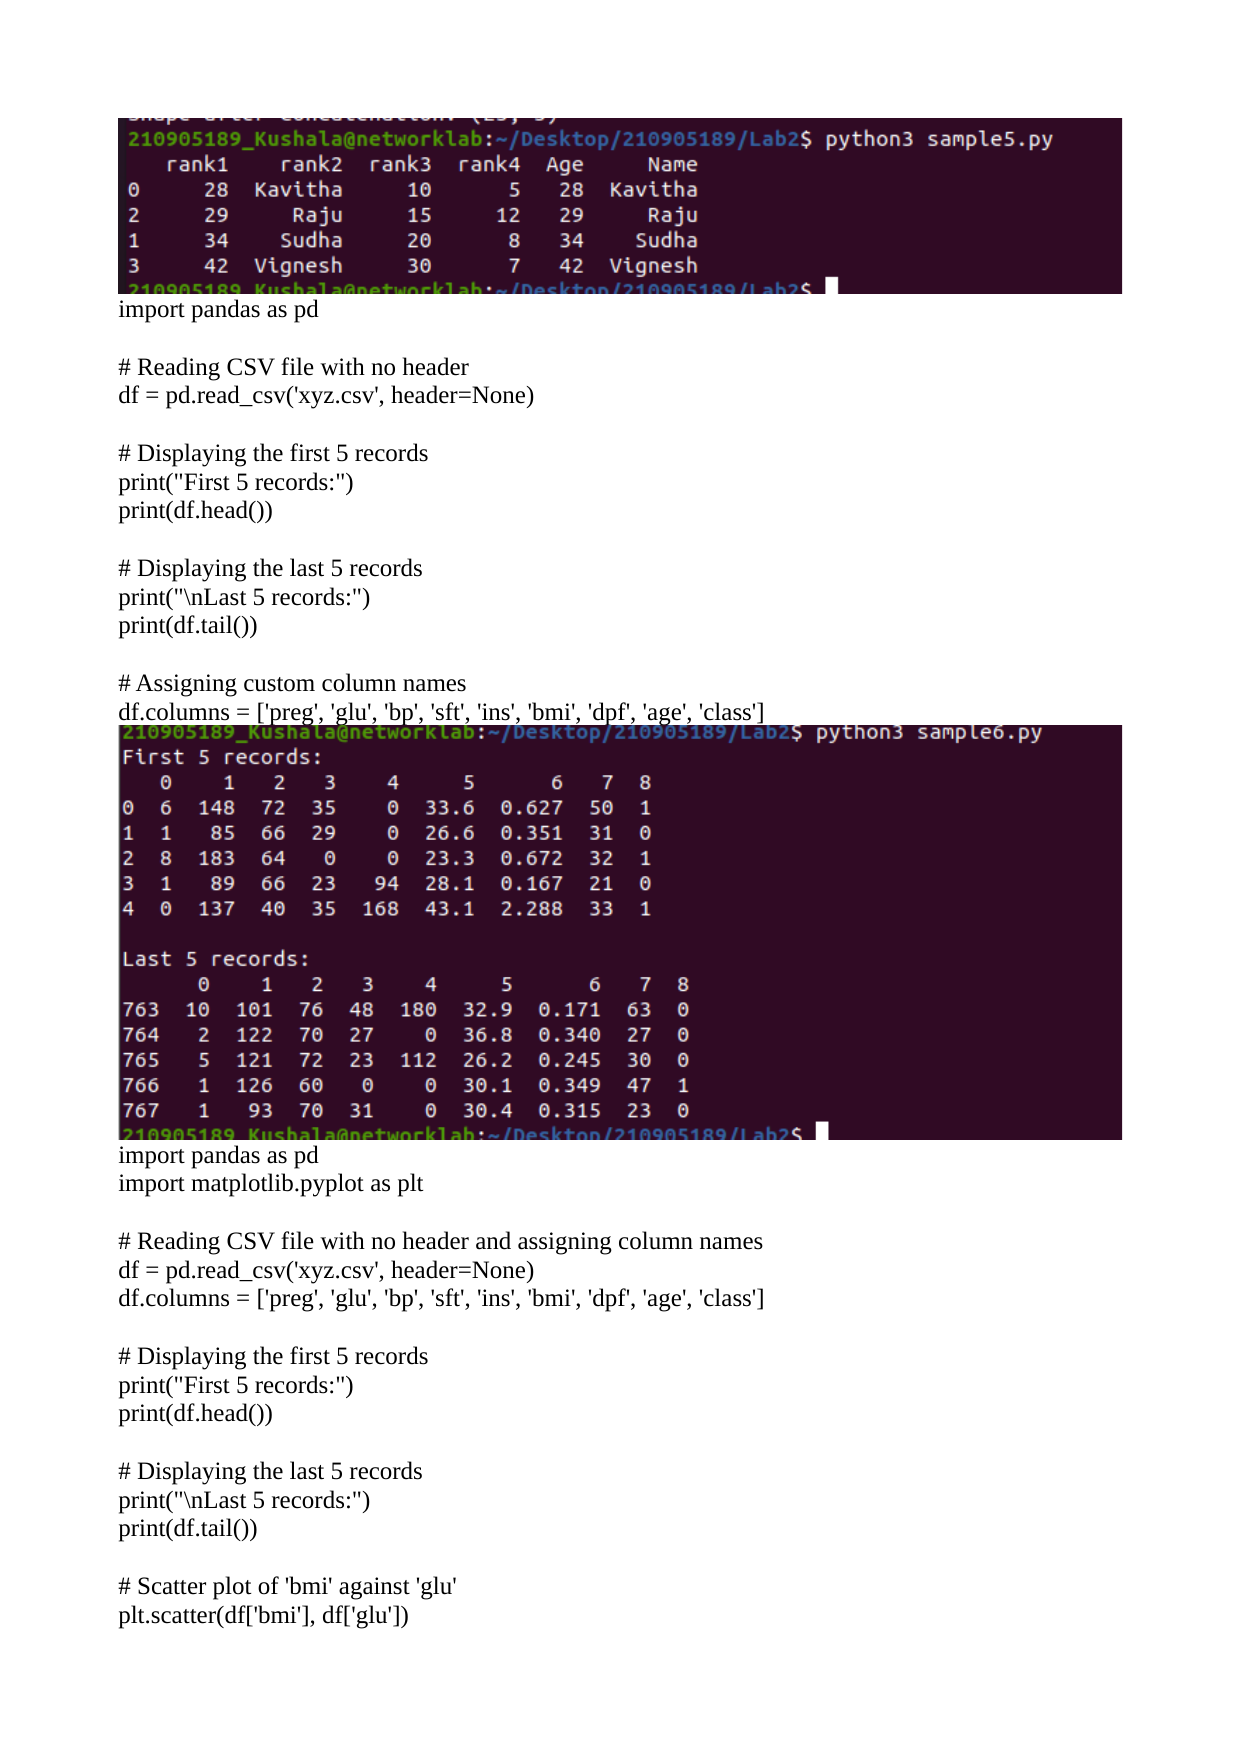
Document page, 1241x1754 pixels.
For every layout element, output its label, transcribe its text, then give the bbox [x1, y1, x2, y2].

text df.columns = ['preg', 'glu', 'bp', 'sft', 'ins', 'bmi', 'dpf', 'age', 'class'] [118, 1283, 1122, 1312]
text # Scatter plot of 'bmi' against 'glu' [118, 1571, 1122, 1600]
text df = pd.read_csv('xyz.csv', header=None) [118, 380, 1122, 409]
text # Displaying the last 5 records [118, 1456, 1122, 1485]
text print(df.head()) [118, 495, 1122, 524]
picture [118, 118, 1123, 294]
text df.columns = ['preg', 'glu', 'bp', 'sft', 'ins', 'bmi', 'dpf', 'age', 'class'] [118, 697, 1122, 725]
text import pandas as pd [118, 1140, 1122, 1168]
text print("\nLast 5 records:") [118, 582, 1122, 610]
text # Displaying the first 5 records [118, 1341, 1122, 1370]
text plt.scatter(df['bmi'], df['glu']) [118, 1600, 1122, 1628]
text import matplotlib.pyplot as plt [118, 1168, 1122, 1197]
text # Reading CSV file with no header and assigning column names [118, 1226, 1122, 1255]
text # Displaying the last 5 records [118, 553, 1122, 582]
text print(df.tail()) [118, 1513, 1122, 1542]
text print("\nLast 5 records:") [118, 1485, 1122, 1513]
text # Reading CSV file with no header [118, 352, 1122, 380]
text print(df.tail()) [118, 610, 1122, 639]
text print(df.head()) [118, 1398, 1122, 1427]
text print("First 5 records:") [118, 467, 1122, 495]
text # Assigning custom column names [118, 668, 1122, 697]
picture [118, 725, 1123, 1140]
text print("First 5 records:") [118, 1370, 1122, 1398]
text import pandas as pd [118, 294, 1122, 323]
text # Displaying the first 5 records [118, 438, 1122, 467]
text df = pd.read_csv('xyz.csv', header=None) [118, 1255, 1122, 1283]
